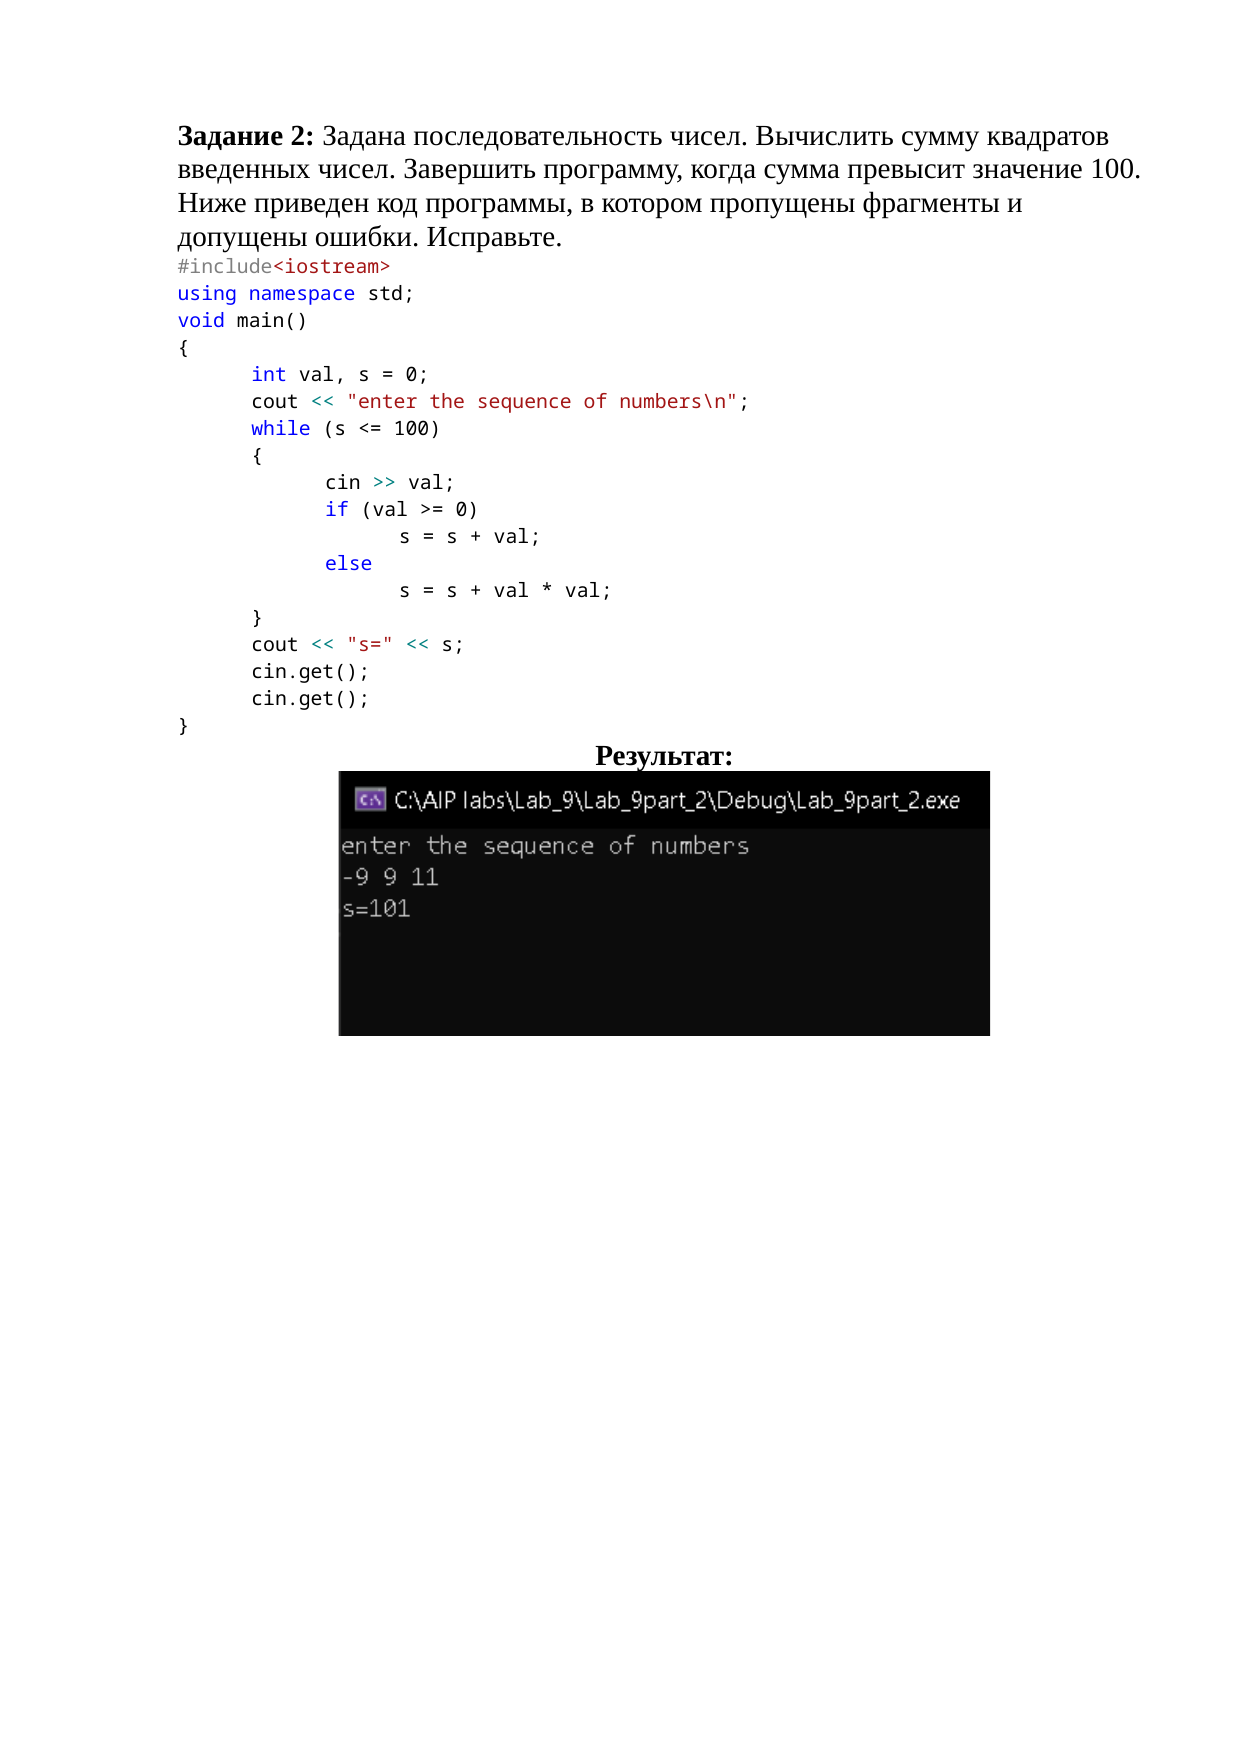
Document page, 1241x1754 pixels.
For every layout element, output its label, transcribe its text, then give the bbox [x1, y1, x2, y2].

text } [177, 603, 1152, 630]
picture [338, 771, 991, 1036]
text using namespace std; [177, 279, 1152, 306]
text cout << "enter the sequence of numbers\n"; [177, 387, 1152, 414]
text while (s <= 100) [177, 414, 1152, 441]
text cout << "s=" << s; [177, 630, 1152, 657]
text int val, s = 0; [177, 360, 1152, 387]
text s = s + val * val; [177, 576, 1152, 603]
text else [177, 549, 1152, 576]
text Задание 2: Задана последовательность чисел. Вычислить сумму квадратов введенных чисел. Завершить программу, когда сумма превысит значение 100. Ниже приведен код программы, в котором пропущены фрагменты и допущены ошибки. Исправьте. [177, 118, 1152, 252]
text cin.get(); [177, 684, 1152, 711]
text cin >> val; [177, 468, 1152, 495]
text cin.get(); [177, 657, 1152, 684]
text void main() [177, 306, 1152, 333]
text Результат: [177, 738, 1152, 771]
text } [177, 711, 1152, 738]
text { [177, 333, 1152, 360]
text s = s + val; [177, 522, 1152, 549]
text #include<iostream> [177, 252, 1152, 279]
text if (val >= 0) [177, 495, 1152, 522]
text { [177, 441, 1152, 468]
